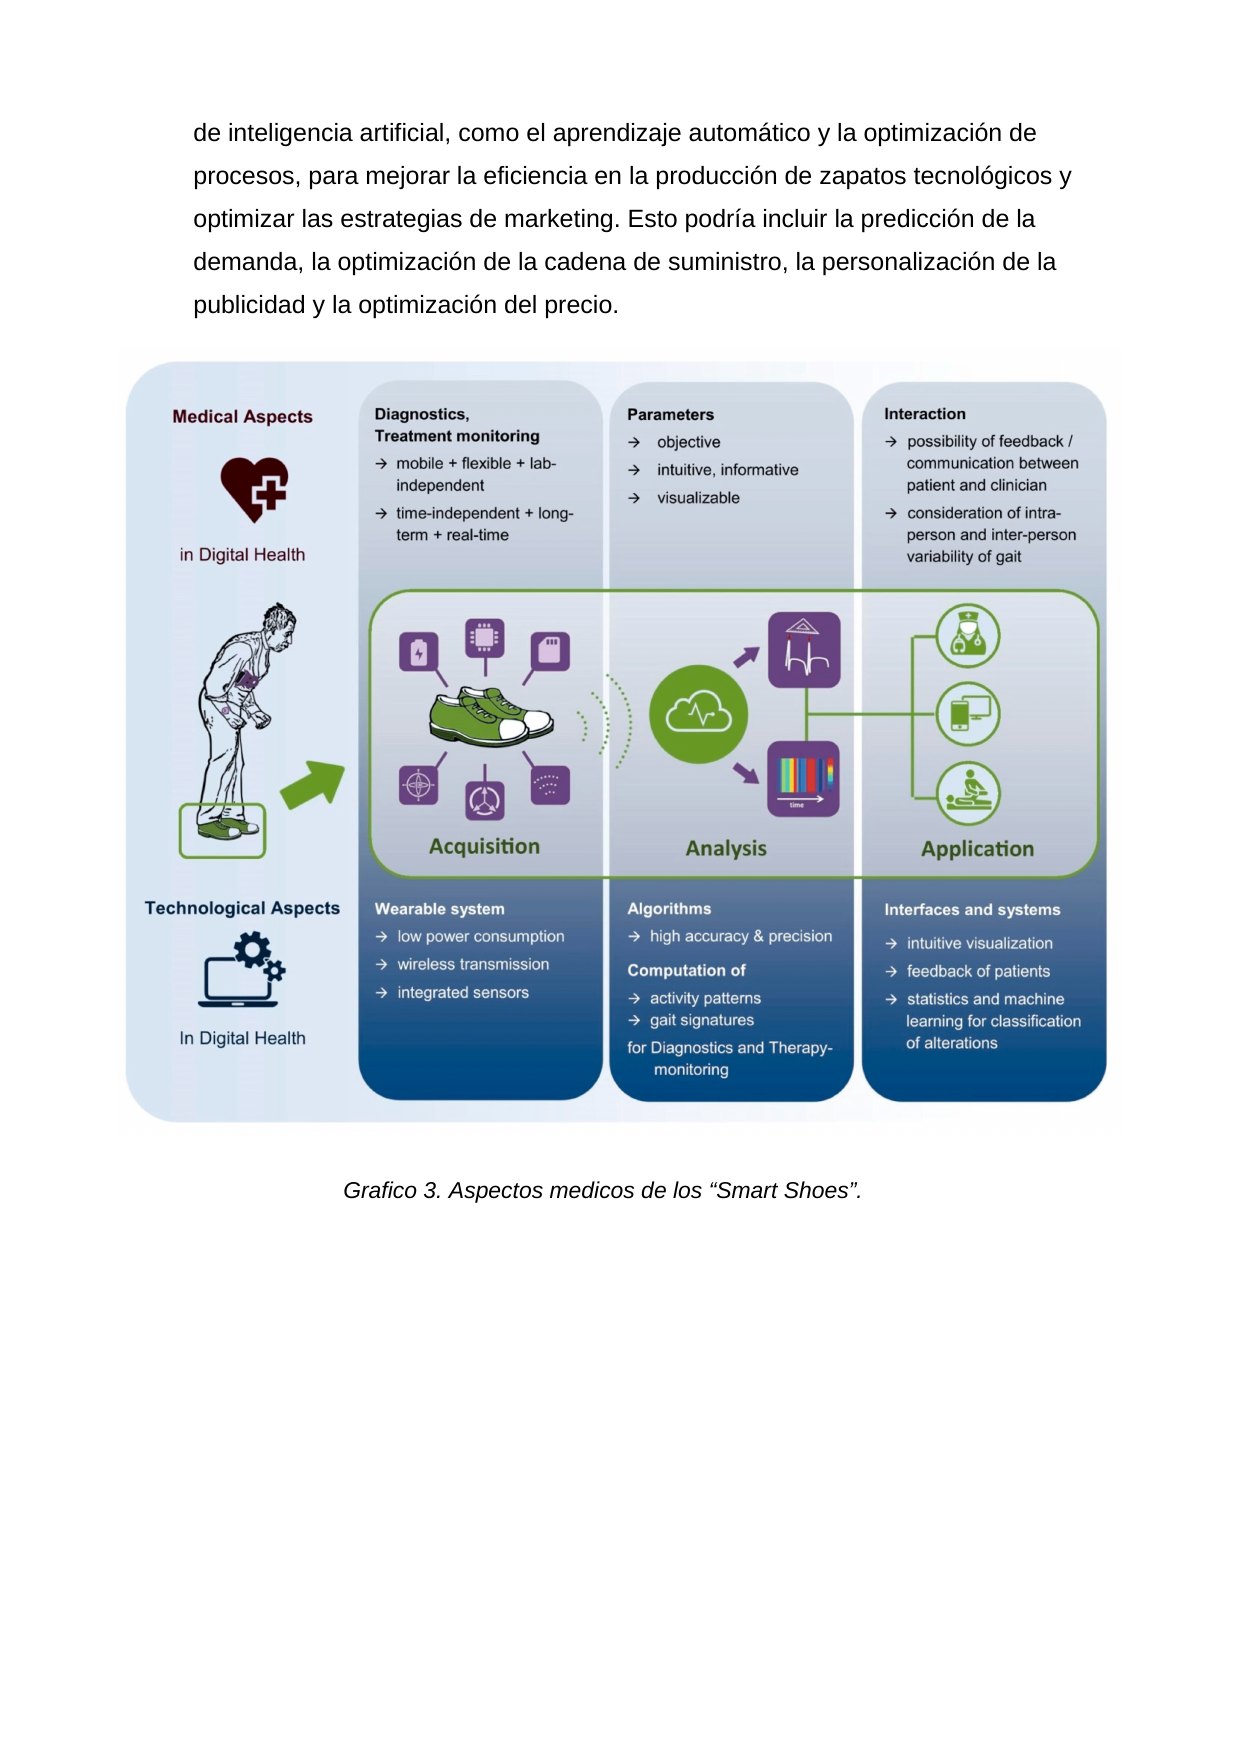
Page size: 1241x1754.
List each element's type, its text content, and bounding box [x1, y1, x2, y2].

list de inteligencia artificial, como el aprendizaje automático y la optimización de procesos, para mejorar la eficiencia en la producción de zapatos tecnológicos y optimizar las estrategias de marketing. Esto podría incluir la predicción de la demanda, la optimización de la cadena de suministro, la personalización de la publicidad y la optimización del precio. [156, 118, 1122, 319]
text Grafico 3. Aspectos medicos de los “Smart Shoes”. [118, 1135, 1122, 1203]
picture [118, 348, 1123, 1135]
